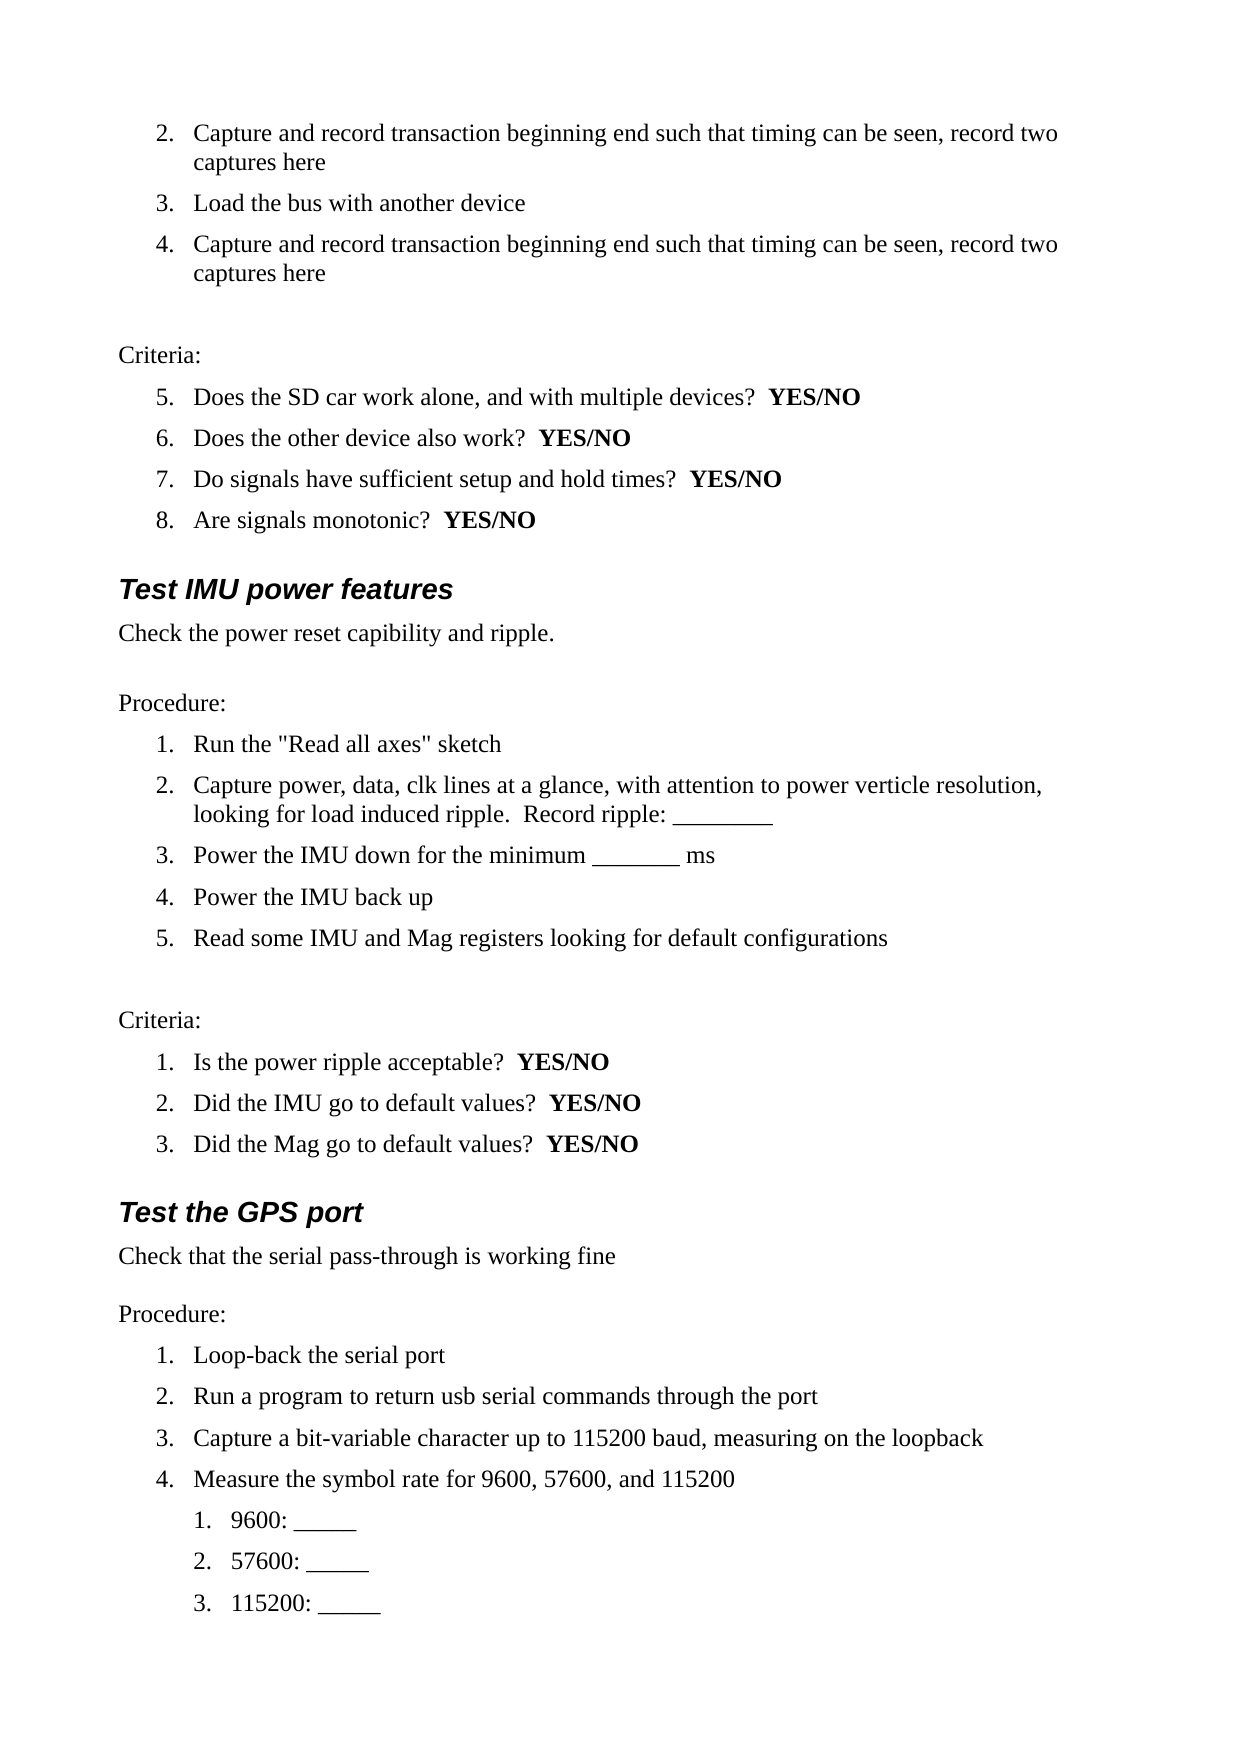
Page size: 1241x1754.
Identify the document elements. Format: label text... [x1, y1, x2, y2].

list Are signals monotonic? YES/NO [156, 506, 1122, 534]
list Do signals have sufficient setup and hold times? YES/NO [156, 464, 1122, 493]
list Power the IMU down for the minimum _______ ms [156, 840, 1122, 869]
list 9600: _____ [193, 1505, 1122, 1534]
list Did the IMU go to default values? YES/NO [156, 1088, 1122, 1117]
list Load the bus with another device [156, 188, 1122, 217]
list Loop-back the serial port [156, 1340, 1122, 1369]
text Criteria: [118, 341, 1122, 369]
list Did the Mag go to default values? YES/NO [156, 1129, 1122, 1158]
list Power the IMU back up [156, 882, 1122, 910]
list 115200: _____ [193, 1588, 1122, 1616]
text Procedure: [118, 688, 1122, 717]
text Check that the serial pass-through is working fine [118, 1241, 1122, 1270]
list Measure the symbol rate for 9600, 57600, and 115200 [156, 1464, 1122, 1493]
list Run the "Read all axes" sketch [156, 729, 1122, 758]
text Criteria: [118, 1005, 1122, 1034]
subtitle Test IMU power features [118, 572, 1122, 605]
list Capture and record transaction beginning end such that timing can be seen, record two captures here [156, 229, 1122, 287]
list Run a program to return usb serial commands through the port [156, 1381, 1122, 1410]
list Capture and record transaction beginning end such that timing can be seen, record two captures here [156, 118, 1122, 176]
text Check the power reset capibility and ripple. [118, 618, 1122, 647]
text Procedure: [118, 1299, 1122, 1328]
list Does the other device also work? YES/NO [156, 423, 1122, 452]
list Capture power, data, clk lines at a glance, with attention to power verticle resolution, looking for load induced ripple. Record ripple: ________ [156, 770, 1122, 828]
list Read some IMU and Mag registers looking for default configurations [156, 923, 1122, 952]
list Capture a bit-variable character up to 115200 baud, measuring on the loopback [156, 1423, 1122, 1451]
list Is the power ripple acceptable? YES/NO [156, 1047, 1122, 1075]
list Does the SD car work alone, and with multiple devices? YES/NO [156, 382, 1122, 411]
list 57600: _____ [193, 1546, 1122, 1575]
subtitle Test the GPS port [118, 1195, 1122, 1229]
